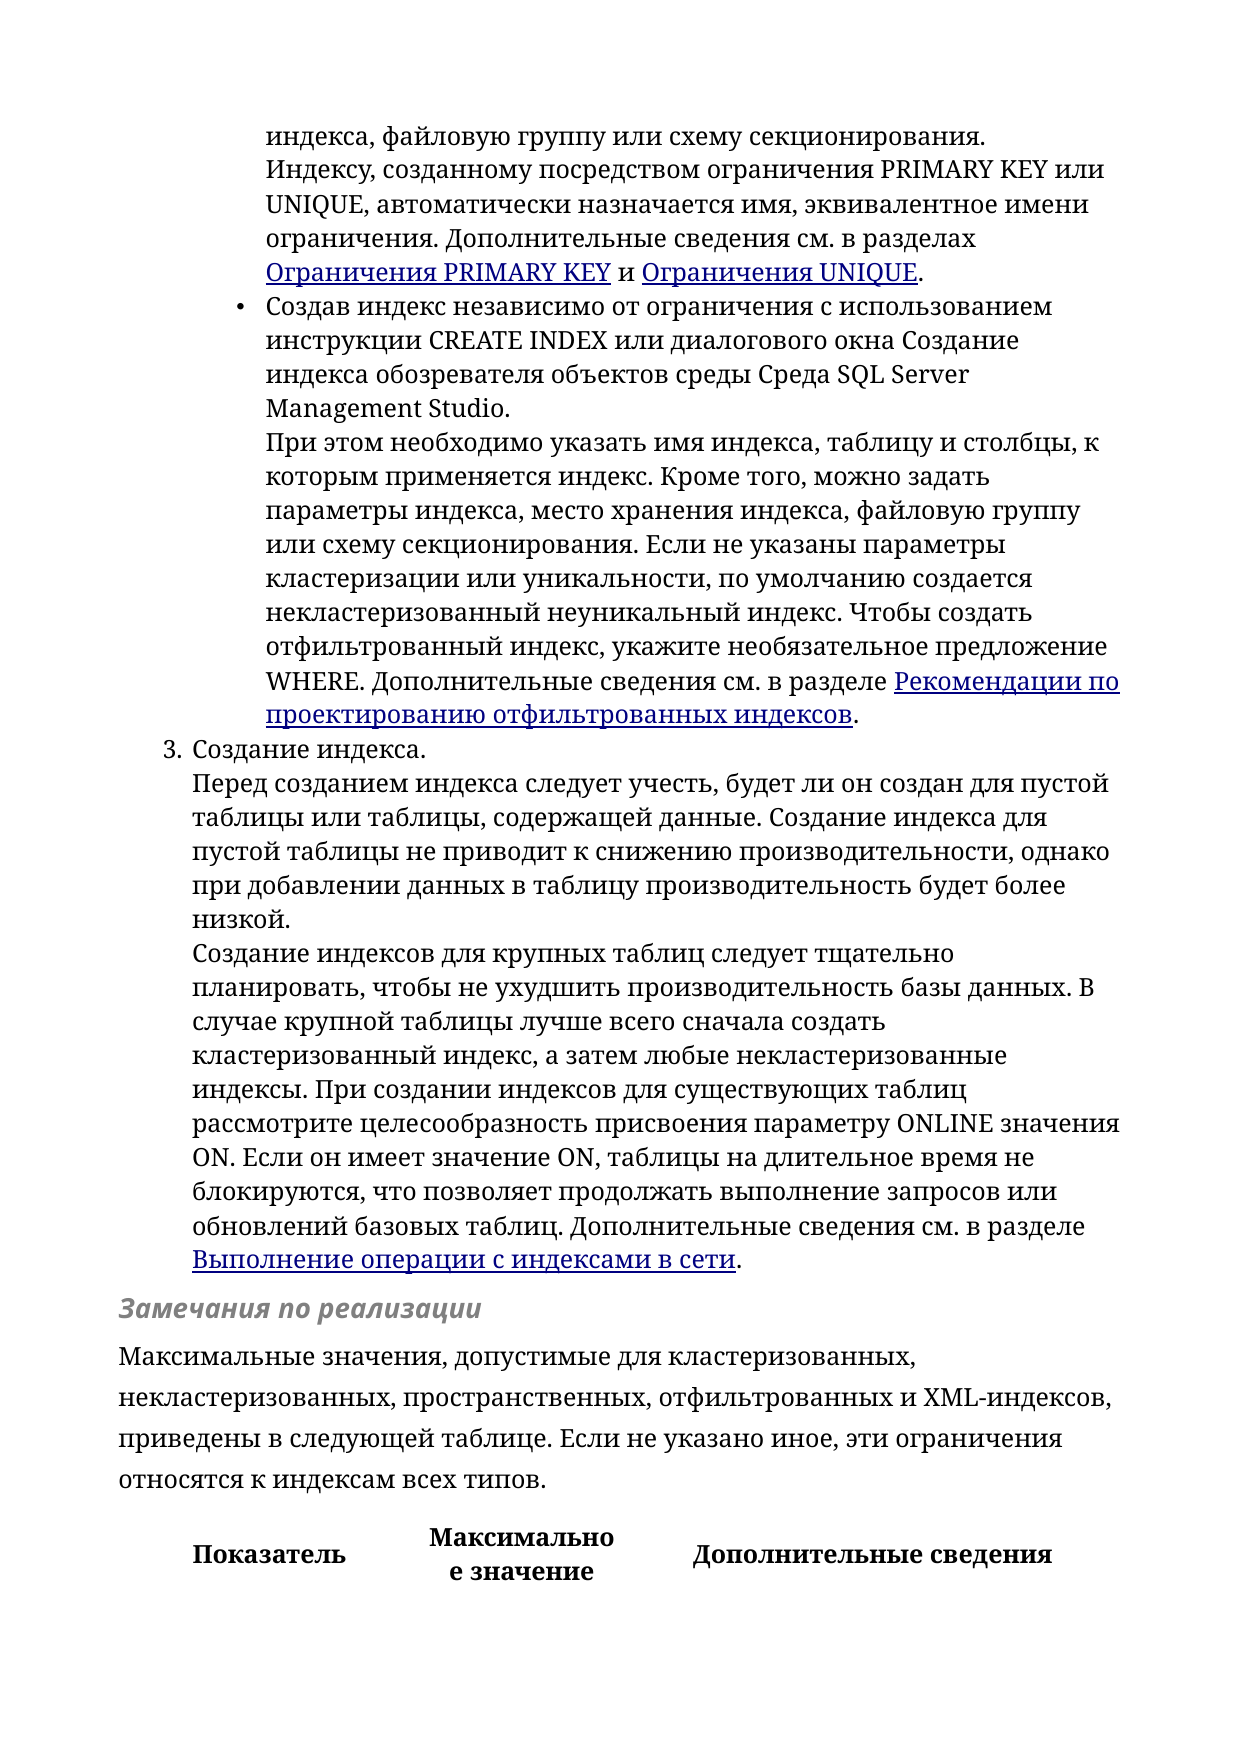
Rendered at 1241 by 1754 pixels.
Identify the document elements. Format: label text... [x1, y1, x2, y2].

list Перед созданием индекса следует учесть, будет ли он создан для пустой таблицы или таблицы, содержащей данные. Создание индекса для пустой таблицы не приводит к снижению производительности, однако при добавлении данных в таблицу производительность будет более низкой. [162, 765, 1122, 936]
list Создав индекс независимо от ограничения с использованием инструкции CREATE INDEX или диалогового окна Создание индекса обозревателя объектов среды Среда SQL Server Management Studio. [236, 288, 1122, 425]
table_header Максимальное значение [420, 1517, 623, 1620]
list Создание индекса. [162, 731, 1122, 765]
table_header Показатель [118, 1517, 420, 1620]
text Максимальные значения, допустимые для кластеризованных, некластеризованных, пространственных, отфильтрованных и XML-индексов, приведены в следующей таблице. Если не указано иное, эти ограничения относятся к индексам всех типов. [118, 1339, 1122, 1496]
list индекса, файловую группу или схему секционирования. [236, 118, 1122, 152]
list При этом необходимо указать имя индекса, таблицу и столбцы, к которым применяется индекс. Кроме того, можно задать параметры индекса, место хранения индекса, файловую группу или схему секционирования. Если не указаны параметры кластеризации или уникальности, по умолчанию создается некластеризованный неуникальный индекс. Чтобы создать отфильтрованный индекс, укажите необязательное предложение WHERE. Дополнительные сведения см. в разделе Рекомендации по проектированию отфильтрованных индексов. [236, 425, 1122, 731]
list Создание индексов для крупных таблиц следует тщательно планировать, чтобы не ухудшить производительность базы данных. В случае крупной таблицы лучше всего сначала создать кластеризованный индекс, а затем любые некластеризованные индексы. При создании индексов для существующих таблиц рассмотрите целесообразность присвоения параметру ONLINE значения ON. Если он имеет значение ON, таблицы на длительное время не блокируются, что позволяет продолжать выполнение запросов или обновлений базовых таблиц. Дополнительные сведения см. в разделе Выполнение операции с индексами в сети. [162, 936, 1122, 1276]
list Индексу, созданному посредством ограничения PRIMARY KEY или UNIQUE, автоматически назначается имя, эквивалентное имени ограничения. Дополнительные сведения см. в разделах Ограничения PRIMARY KEY и Ограничения UNIQUE. [236, 152, 1122, 288]
table_header Дополнительные сведения [623, 1517, 1122, 1620]
subtitle Замечания по реализации [118, 1289, 1122, 1326]
